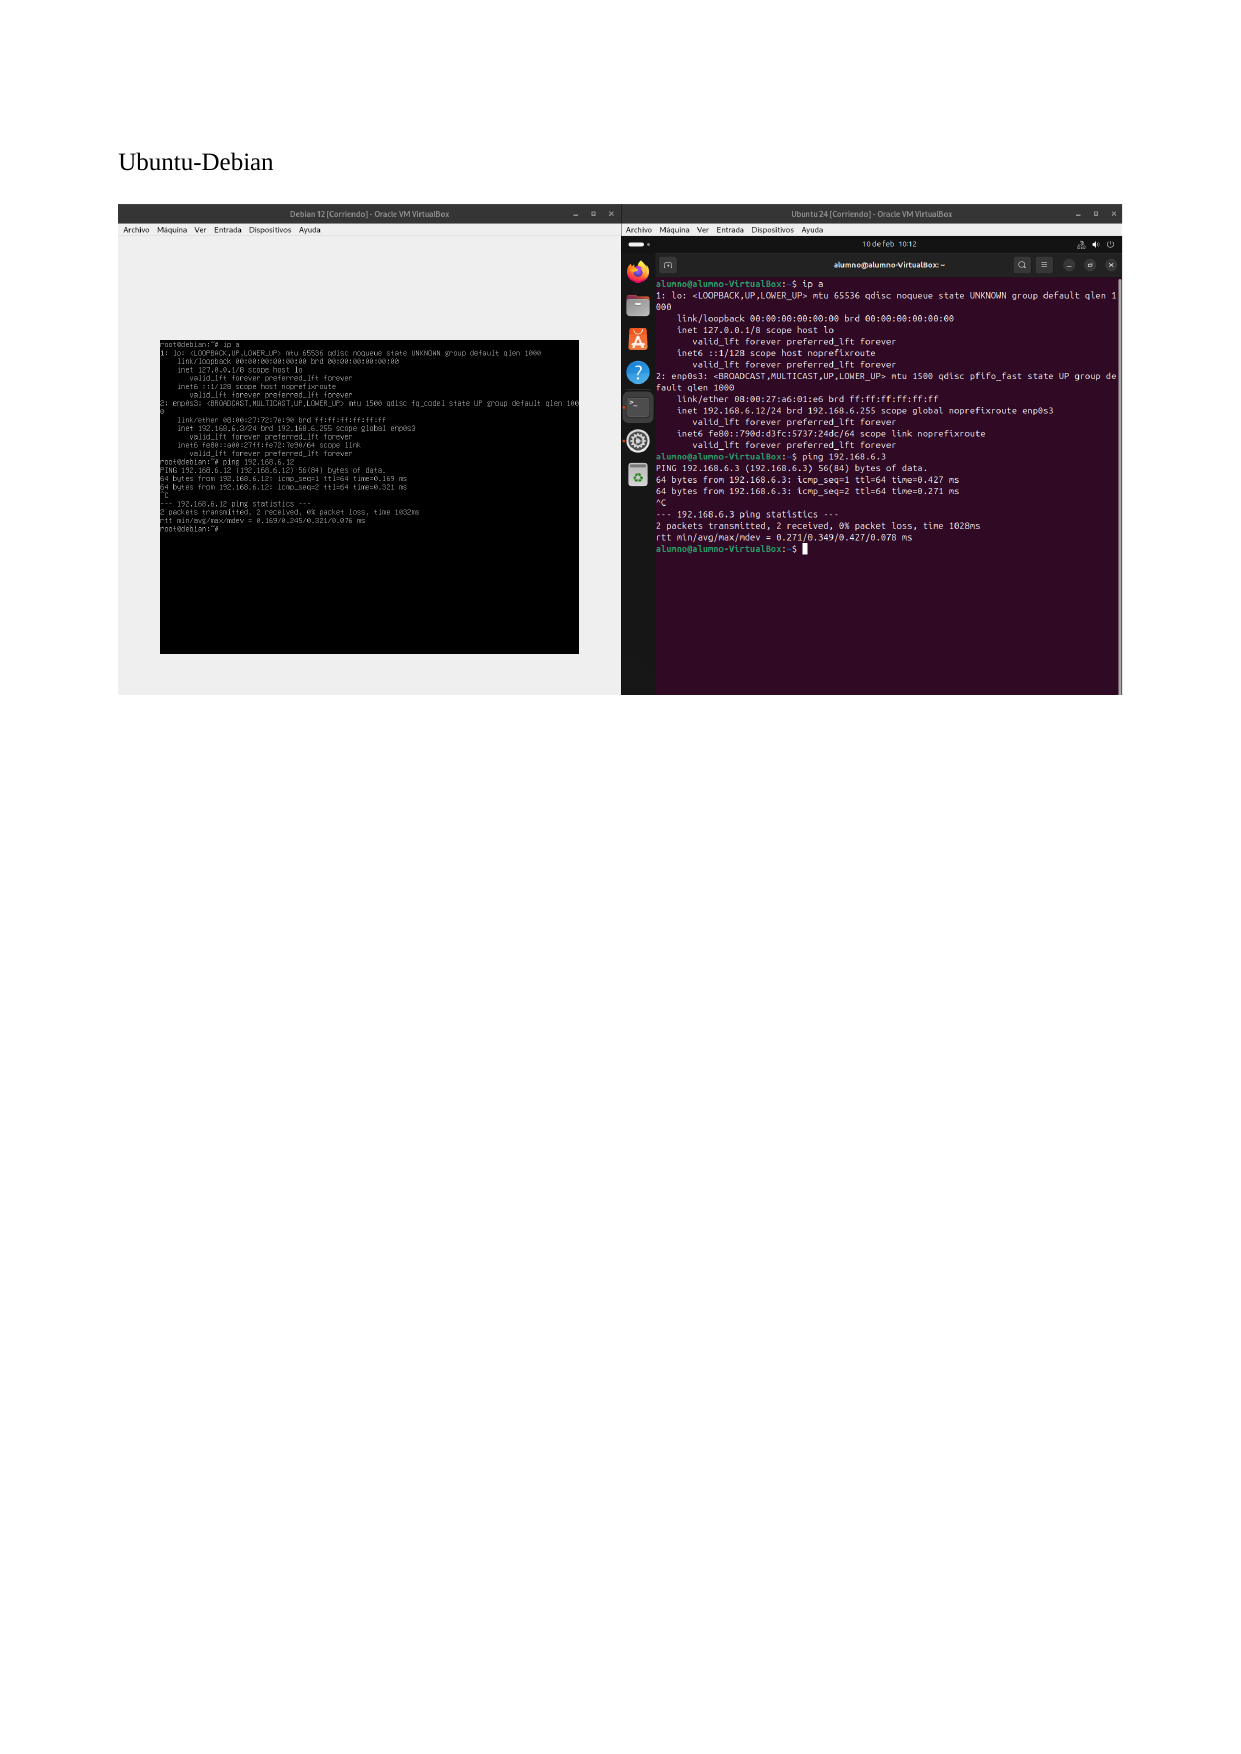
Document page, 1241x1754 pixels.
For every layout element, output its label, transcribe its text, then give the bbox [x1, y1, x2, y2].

picture [118, 204, 1123, 695]
text Ubuntu-Debian [118, 147, 1122, 176]
